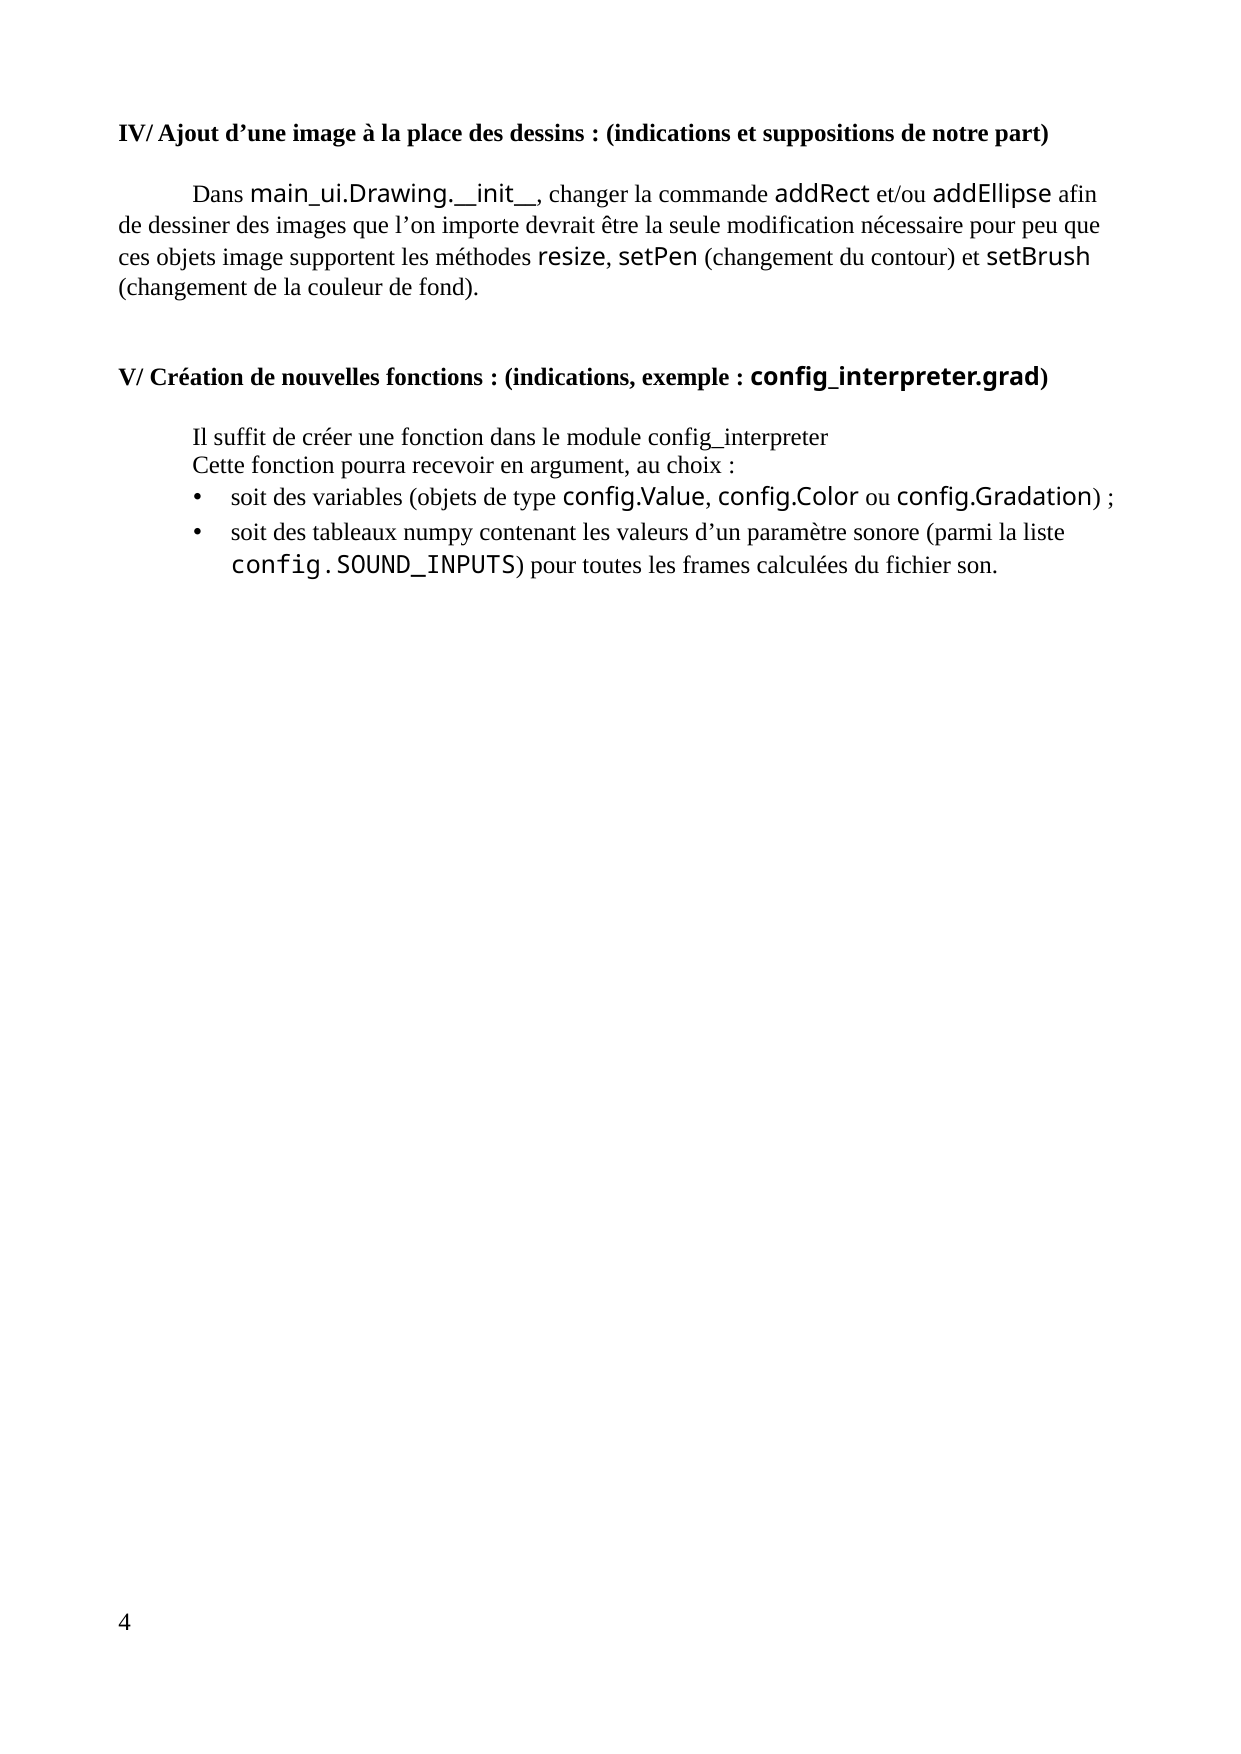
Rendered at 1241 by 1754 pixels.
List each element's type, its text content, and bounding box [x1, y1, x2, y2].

text Dans main_ui.Drawing.__init__, changer la commande addRect et/ou addEllipse afin de dessiner des images que l’on importe devrait être la seule modification nécessaire pour peu que ces objets image supportent les méthodes resize, setPen (changement du contour) et setBrush (changement de la couleur de fond). [118, 176, 1122, 301]
list soit des tableaux numpy contenant les valeurs d’un paramètre sonore (parmi la liste config.SOUND_INPUTS) pour toutes les frames calculées du fichier son. [193, 513, 1122, 581]
text IV/ Ajout d’une image à la place des dessins : (indications et suppositions de notre part) [118, 118, 1122, 147]
text Cette fonction pourra recevoir en argument, au choix : [118, 450, 1122, 479]
text Il suffit de créer une fonction dans le module config_interpreter [118, 422, 1122, 450]
list soit des variables (objets de type config.Value, config.Color ou config.Gradation) ; [193, 479, 1122, 513]
text V/ Création de nouvelles fonctions : (indications, exemple : config_interpreter.grad) [118, 359, 1122, 393]
